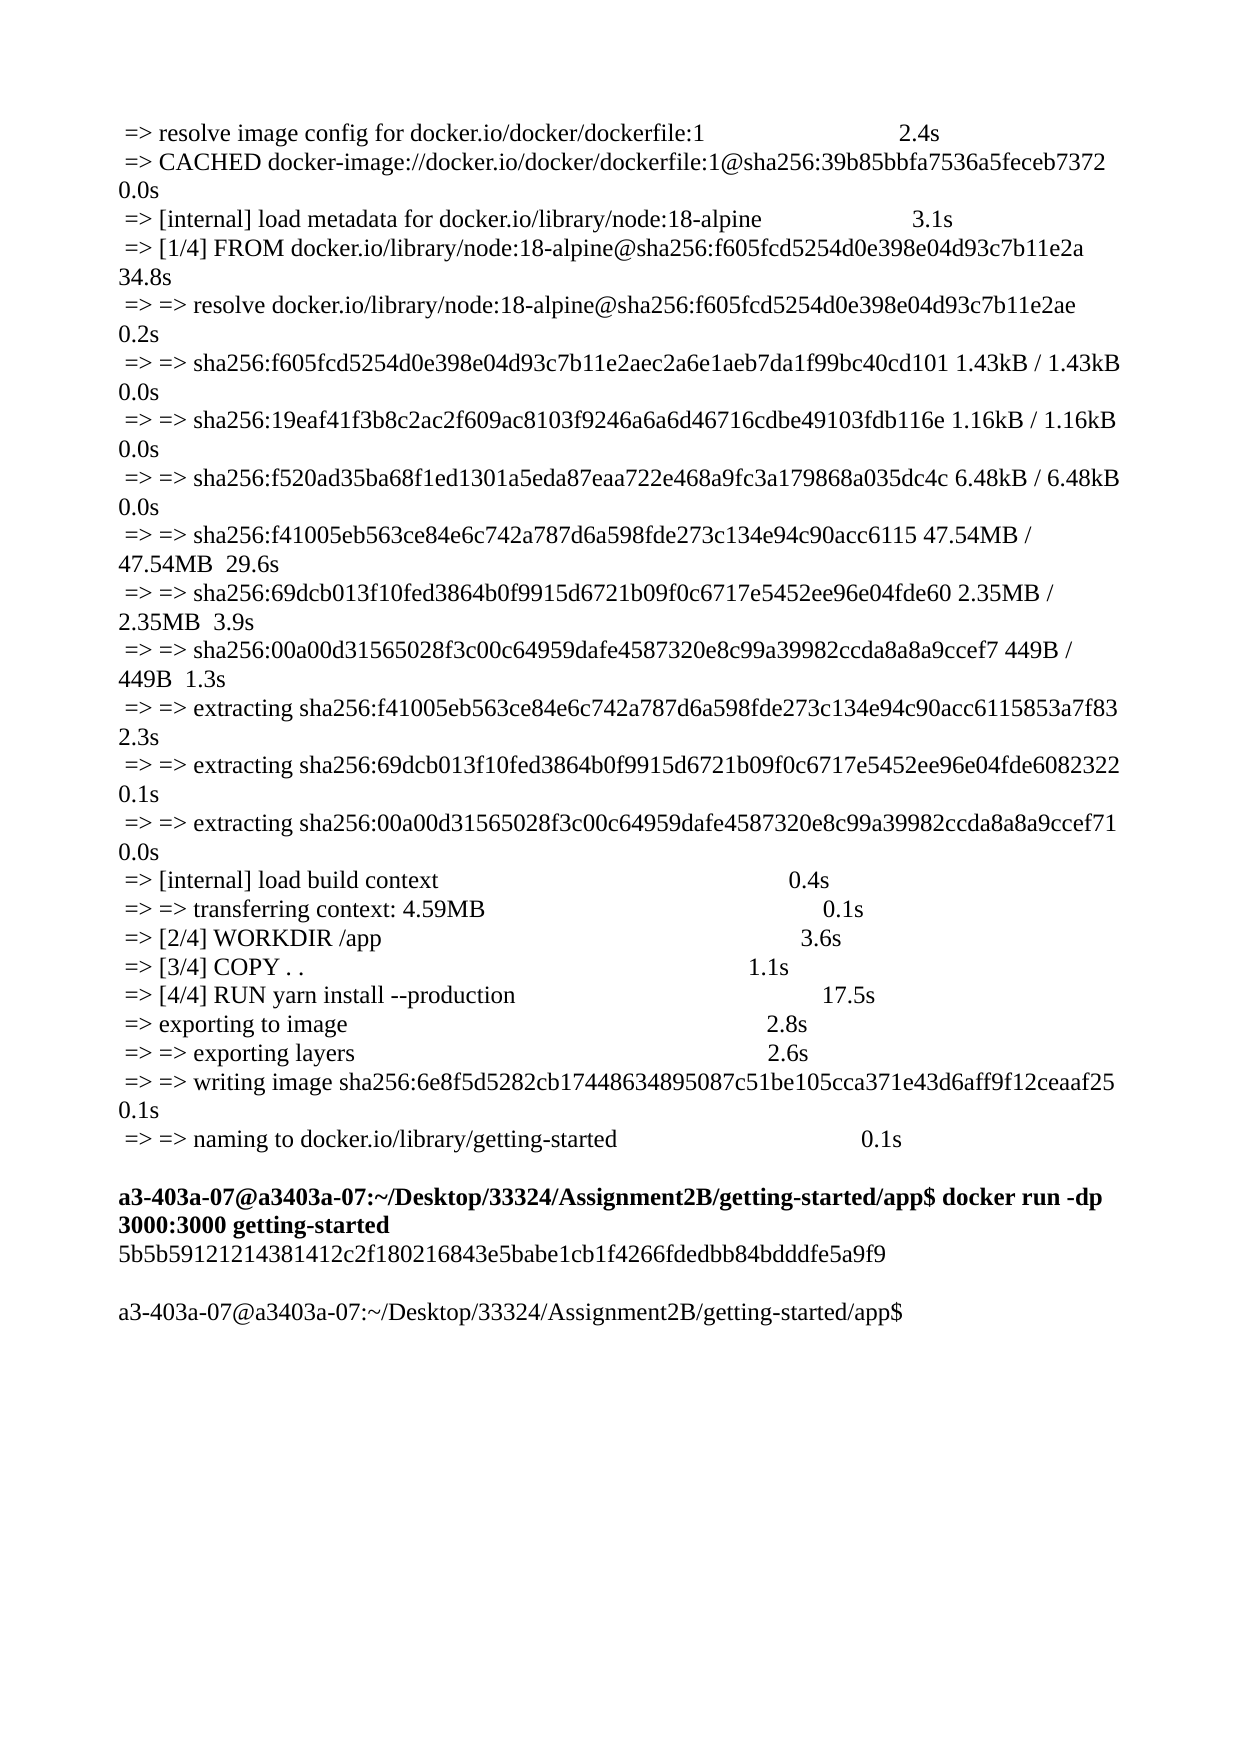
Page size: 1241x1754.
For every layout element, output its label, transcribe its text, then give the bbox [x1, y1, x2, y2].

text => => extracting sha256:69dcb013f10fed3864b0f9915d6721b09f0c6717e5452ee96e04fde6082322 0.1s [118, 751, 1122, 808]
text => => sha256:69dcb013f10fed3864b0f9915d6721b09f0c6717e5452ee96e04fde60 2.35MB / 2.35MB 3.9s [118, 578, 1122, 636]
text => CACHED docker-image://docker.io/docker/dockerfile:1@sha256:39b85bbfa7536a5feceb7372 0.0s [118, 147, 1122, 204]
text => [1/4] FROM docker.io/library/node:18-alpine@sha256:f605fcd5254d0e398e04d93c7b11e2a 34.8s [118, 233, 1122, 291]
text => exporting to image 2.8s [118, 1009, 1122, 1038]
text => => exporting layers 2.6s [118, 1038, 1122, 1067]
text => => writing image sha256:6e8f5d5282cb17448634895087c51be105cca371e43d6aff9f12ceaaf25 0.1s [118, 1067, 1122, 1124]
text => => transferring context: 4.59MB 0.1s [118, 894, 1122, 923]
text a3-403a-07@a3403a-07:~/Desktop/33324/Assignment2B/getting-started/app$ docker run -dp 3000:3000 getting-started [118, 1182, 1122, 1239]
text => => naming to docker.io/library/getting-started 0.1s [118, 1124, 1122, 1153]
text => => sha256:f520ad35ba68f1ed1301a5eda87eaa722e468a9fc3a179868a035dc4c 6.48kB / 6.48kB 0.0s [118, 463, 1122, 521]
text => => extracting sha256:00a00d31565028f3c00c64959dafe4587320e8c99a39982ccda8a8a9ccef71 0.0s [118, 808, 1122, 866]
text 5b5b59121214381412c2f180216843e5babe1cb1f4266fdedbb84bdddfe5a9f9 [118, 1239, 1122, 1268]
text => => sha256:00a00d31565028f3c00c64959dafe4587320e8c99a39982ccda8a8a9ccef7 449B / 449B 1.3s [118, 636, 1122, 693]
text => resolve image config for docker.io/docker/dockerfile:1 2.4s [118, 118, 1122, 147]
text => => sha256:19eaf41f3b8c2ac2f609ac8103f9246a6a6d46716cdbe49103fdb116e 1.16kB / 1.16kB 0.0s [118, 406, 1122, 463]
text => [internal] load build context 0.4s [118, 866, 1122, 894]
text => => sha256:f605fcd5254d0e398e04d93c7b11e2aec2a6e1aeb7da1f99bc40cd101 1.43kB / 1.43kB 0.0s [118, 348, 1122, 406]
text => [2/4] WORKDIR /app 3.6s [118, 923, 1122, 952]
text => [4/4] RUN yarn install --production 17.5s [118, 981, 1122, 1009]
text => => resolve docker.io/library/node:18-alpine@sha256:f605fcd5254d0e398e04d93c7b11e2ae 0.2s [118, 291, 1122, 348]
text => => sha256:f41005eb563ce84e6c742a787d6a598fde273c134e94c90acc6115 47.54MB / 47.54MB 29.6s [118, 521, 1122, 578]
text => [internal] load metadata for docker.io/library/node:18-alpine 3.1s [118, 204, 1122, 233]
text => => extracting sha256:f41005eb563ce84e6c742a787d6a598fde273c134e94c90acc6115853a7f83 2.3s [118, 693, 1122, 751]
text => [3/4] COPY . . 1.1s [118, 952, 1122, 981]
text a3-403a-07@a3403a-07:~/Desktop/33324/Assignment2B/getting-started/app$ [118, 1297, 1122, 1326]
